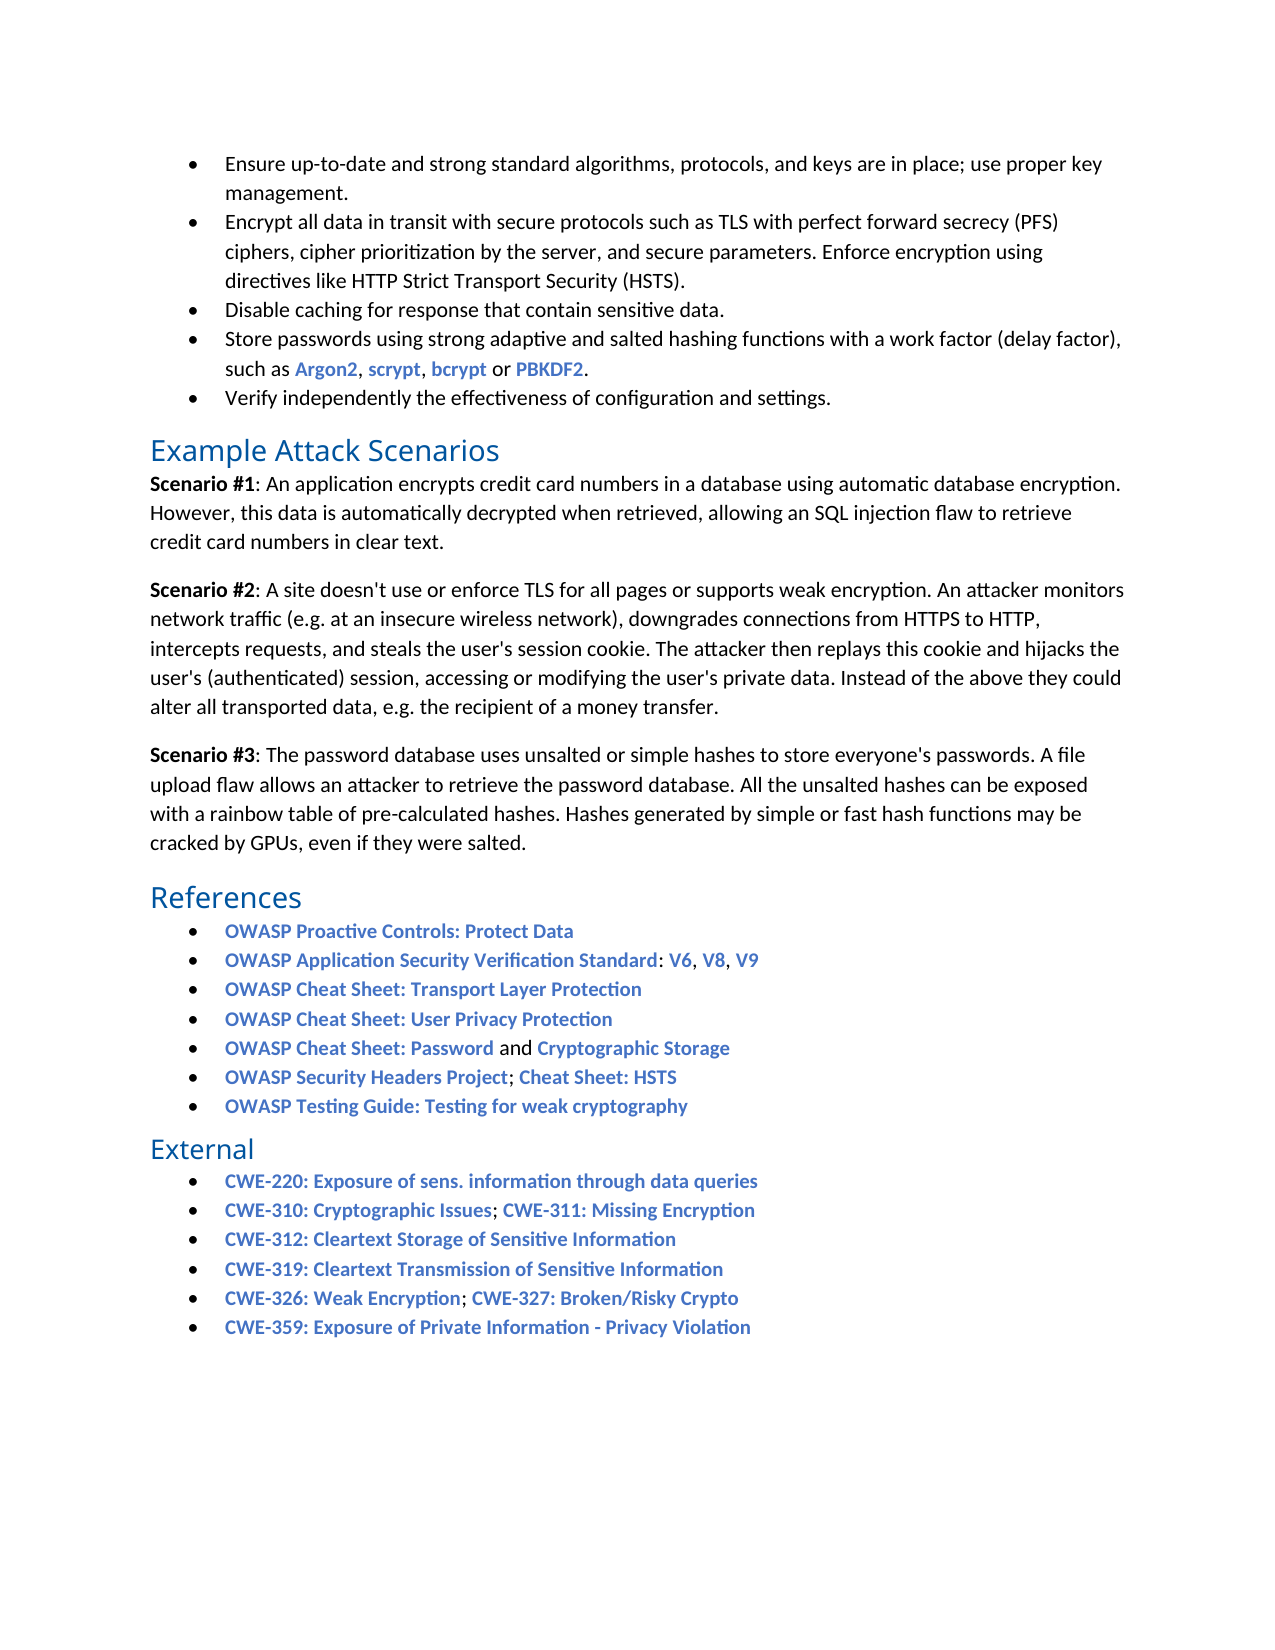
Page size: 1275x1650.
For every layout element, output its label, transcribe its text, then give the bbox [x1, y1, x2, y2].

list CWE-359: Exposure of Private Information - Privacy Violation [187, 1313, 1125, 1340]
list Disable caching for response that contain sensitive data. [187, 296, 1125, 323]
list Store passwords using strong adaptive and salted hashing functions with a work factor (delay factor), such as Argon2, scrypt, bcrypt or PBKDF2. [187, 326, 1125, 382]
list Encrypt all data in transit with secure protocols such as TLS with perfect forward secrecy (PFS) ciphers, cipher prioritization by the server, and secure parameters. Enforce encryption using directives like HTTP Strict Transport Security (HSTS). [187, 208, 1125, 294]
list Ensure up-to-date and strong standard algorithms, protocols, and keys are in place; use proper key management. [187, 150, 1125, 206]
text Scenario #3: The password database uses unsalted or simple hashes to store everyone's passwords. A file upload flaw allows an attacker to retrieve the password database. All the unsalted hashes can be exposed with a rainbow table of pre-calculated hashes. Hashes generated by simple or fast hash functions may be cracked by GPUs, even if they were salted. [150, 741, 1125, 856]
list CWE-310: Cryptographic Issues; CWE-311: Missing Encryption [187, 1196, 1125, 1223]
text Scenario #2: A site doesn't use or enforce TLS for all pages or supports weak encryption. An attacker monitors network traffic (e.g. at an insecure wireless network), downgrades connections from HTTPS to HTTP, intercepts requests, and steals the user's session cookie. The attacker then replays this cookie and hijacks the user's (authenticated) session, accessing or modifying the user's private data. Instead of the above they could alter all transported data, e.g. the recipient of a money transfer. [150, 576, 1125, 720]
list CWE-312: Cleartext Storage of Sensitive Information [187, 1226, 1125, 1252]
list OWASP Security Headers Project; Cheat Sheet: HSTS [187, 1063, 1125, 1090]
list OWASP Proactive Controls: Protect Data [187, 917, 1125, 944]
text Scenario #1: An application encrypts credit card numbers in a database using automatic database encryption. However, this data is automatically decrypted when retrieved, allowing an SQL injection flaw to retrieve credit card numbers in clear text. [150, 470, 1125, 555]
list CWE-319: Cleartext Transmission of Sensitive Information [187, 1255, 1125, 1282]
list Verify independently the effectiveness of configuration and settings. [187, 384, 1125, 411]
list OWASP Cheat Sheet: Transport Layer Protection [187, 976, 1125, 1002]
list OWASP Cheat Sheet: Password and Cryptographic Storage [187, 1034, 1125, 1061]
subtitle External [150, 1130, 1125, 1167]
list OWASP Application Security Verification Standard: V6, V8, V9 [187, 946, 1125, 973]
list OWASP Testing Guide: Testing for weak cryptography [187, 1093, 1125, 1119]
list OWASP Cheat Sheet: User Privacy Protection [187, 1005, 1125, 1031]
subtitle References [150, 877, 1125, 917]
list CWE-326: Weak Encryption; CWE-327: Broken/Risky Crypto [187, 1284, 1125, 1311]
subtitle Example Attack Scenarios [150, 430, 1125, 470]
list CWE-220: Exposure of sens. information through data queries [187, 1167, 1125, 1194]
